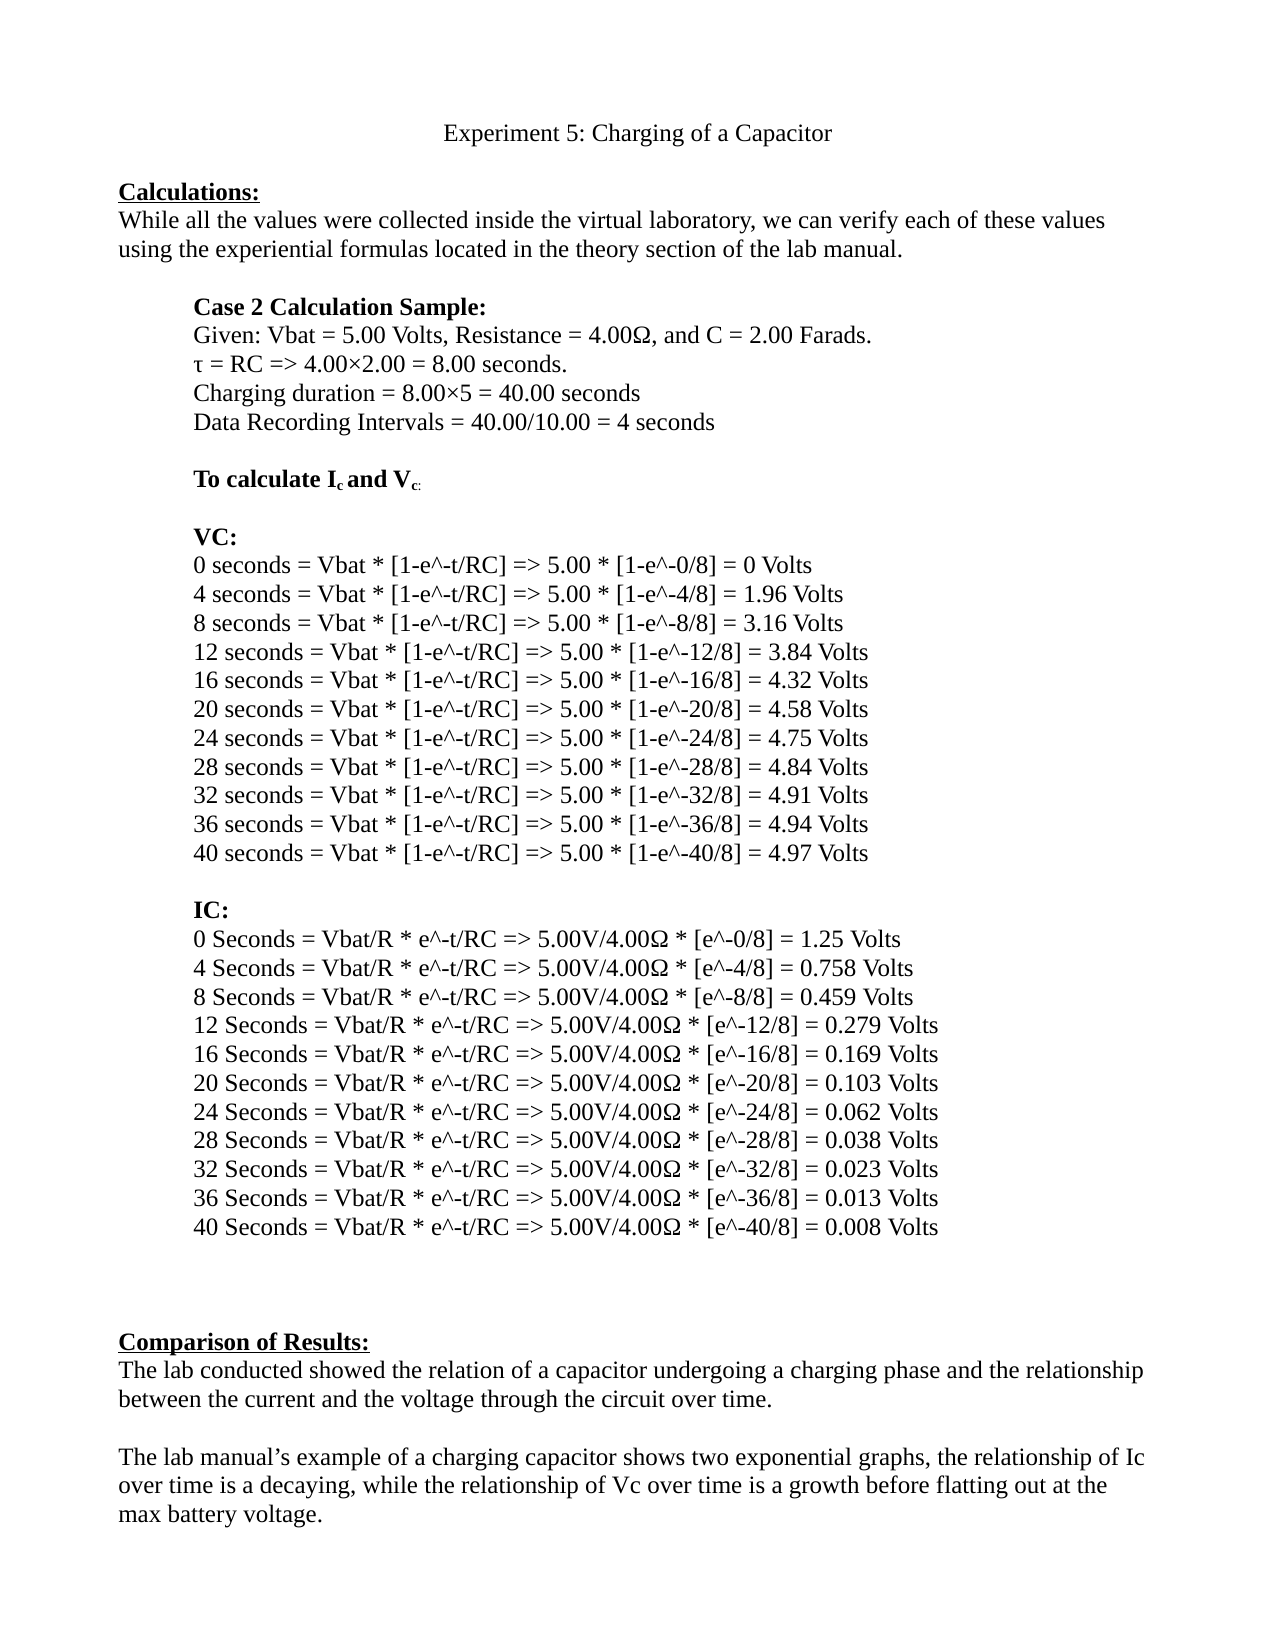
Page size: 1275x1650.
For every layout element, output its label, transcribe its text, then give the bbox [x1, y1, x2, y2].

text 8 seconds = Vbat * [1-e^-t/RC] => 5.00 * [1-e^-8/8] = 3.16 Volts [118, 608, 1157, 637]
text 40 Seconds = Vbat/R * e^-t/RC => 5.00V/4.00Ω * [e^-40/8] = 0.008 Volts [118, 1212, 1157, 1241]
text 4 Seconds = Vbat/R * e^-t/RC => 5.00V/4.00Ω * [e^-4/8] = 0.758 Volts [118, 953, 1157, 982]
text The lab conducted showed the relation of a capacitor undergoing a charging phase and the relationship between the current and the voltage through the circuit over time. [118, 1356, 1157, 1413]
text The lab manual’s example of a charging capacitor shows two exponential graphs, the relationship of Ic over time is a decaying, while the relationship of Vc over time is a growth before flatting out at the max battery voltage. [118, 1442, 1157, 1528]
text IC: [118, 896, 1157, 924]
text VC: [118, 522, 1157, 551]
text 24 seconds = Vbat * [1-e^-t/RC] => 5.00 * [1-e^-24/8] = 4.75 Volts [118, 723, 1157, 752]
text 36 Seconds = Vbat/R * e^-t/RC => 5.00V/4.00Ω * [e^-36/8] = 0.013 Volts [118, 1183, 1157, 1212]
text 20 seconds = Vbat * [1-e^-t/RC] => 5.00 * [1-e^-20/8] = 4.58 Volts [118, 694, 1157, 723]
text 28 seconds = Vbat * [1-e^-t/RC] => 5.00 * [1-e^-28/8] = 4.84 Volts [118, 752, 1157, 781]
text 12 seconds = Vbat * [1-e^-t/RC] => 5.00 * [1-e^-12/8] = 3.84 Volts [118, 637, 1157, 666]
text 16 Seconds = Vbat/R * e^-t/RC => 5.00V/4.00Ω * [e^-16/8] = 0.169 Volts [118, 1039, 1157, 1068]
text Given: Vbat = 5.00 Volts, Resistance = 4.00Ω, and C = 2.00 Farads. [118, 321, 1157, 349]
text Calculations: [118, 177, 1157, 206]
text 0 Seconds = Vbat/R * e^-t/RC => 5.00V/4.00Ω * [e^-0/8] = 1.25 Volts [118, 924, 1157, 953]
text To calculate Ic and Vc: [118, 464, 1157, 493]
text 12 Seconds = Vbat/R * e^-t/RC => 5.00V/4.00Ω * [e^-12/8] = 0.279 Volts [118, 1011, 1157, 1039]
text 24 Seconds = Vbat/R * e^-t/RC => 5.00V/4.00Ω * [e^-24/8] = 0.062 Volts [118, 1097, 1157, 1126]
text 40 seconds = Vbat * [1-e^-t/RC] => 5.00 * [1-e^-40/8] = 4.97 Volts [118, 838, 1157, 867]
text Comparison of Results: [118, 1327, 1157, 1356]
text Charging duration = 8.00×5 = 40.00 seconds [118, 378, 1157, 407]
text 32 Seconds = Vbat/R * e^-t/RC => 5.00V/4.00Ω * [e^-32/8] = 0.023 Volts [118, 1154, 1157, 1183]
text Case 2 Calculation Sample: [118, 292, 1157, 321]
text 16 seconds = Vbat * [1-e^-t/RC] => 5.00 * [1-e^-16/8] = 4.32 Volts [118, 666, 1157, 694]
text 36 seconds = Vbat * [1-e^-t/RC] => 5.00 * [1-e^-36/8] = 4.94 Volts [118, 809, 1157, 838]
text 28 Seconds = Vbat/R * e^-t/RC => 5.00V/4.00Ω * [e^-28/8] = 0.038 Volts [118, 1126, 1157, 1154]
text 20 Seconds = Vbat/R * e^-t/RC => 5.00V/4.00Ω * [e^-20/8] = 0.103 Volts [118, 1068, 1157, 1097]
text 0 seconds = Vbat * [1-e^-t/RC] => 5.00 * [1-e^-0/8] = 0 Volts [118, 551, 1157, 579]
text 32 seconds = Vbat * [1-e^-t/RC] => 5.00 * [1-e^-32/8] = 4.91 Volts [118, 781, 1157, 809]
text τ = RC => 4.00×2.00 = 8.00 seconds. [118, 349, 1157, 378]
text 4 seconds = Vbat * [1-e^-t/RC] => 5.00 * [1-e^-4/8] = 1.96 Volts [118, 579, 1157, 608]
text Data Recording Intervals = 40.00/10.00 = 4 seconds [118, 407, 1157, 436]
text 8 Seconds = Vbat/R * e^-t/RC => 5.00V/4.00Ω * [e^-8/8] = 0.459 Volts [118, 982, 1157, 1011]
text While all the values were collected inside the virtual laboratory, we can verify each of these values using the experiential formulas located in the theory section of the lab manual. [118, 206, 1157, 263]
